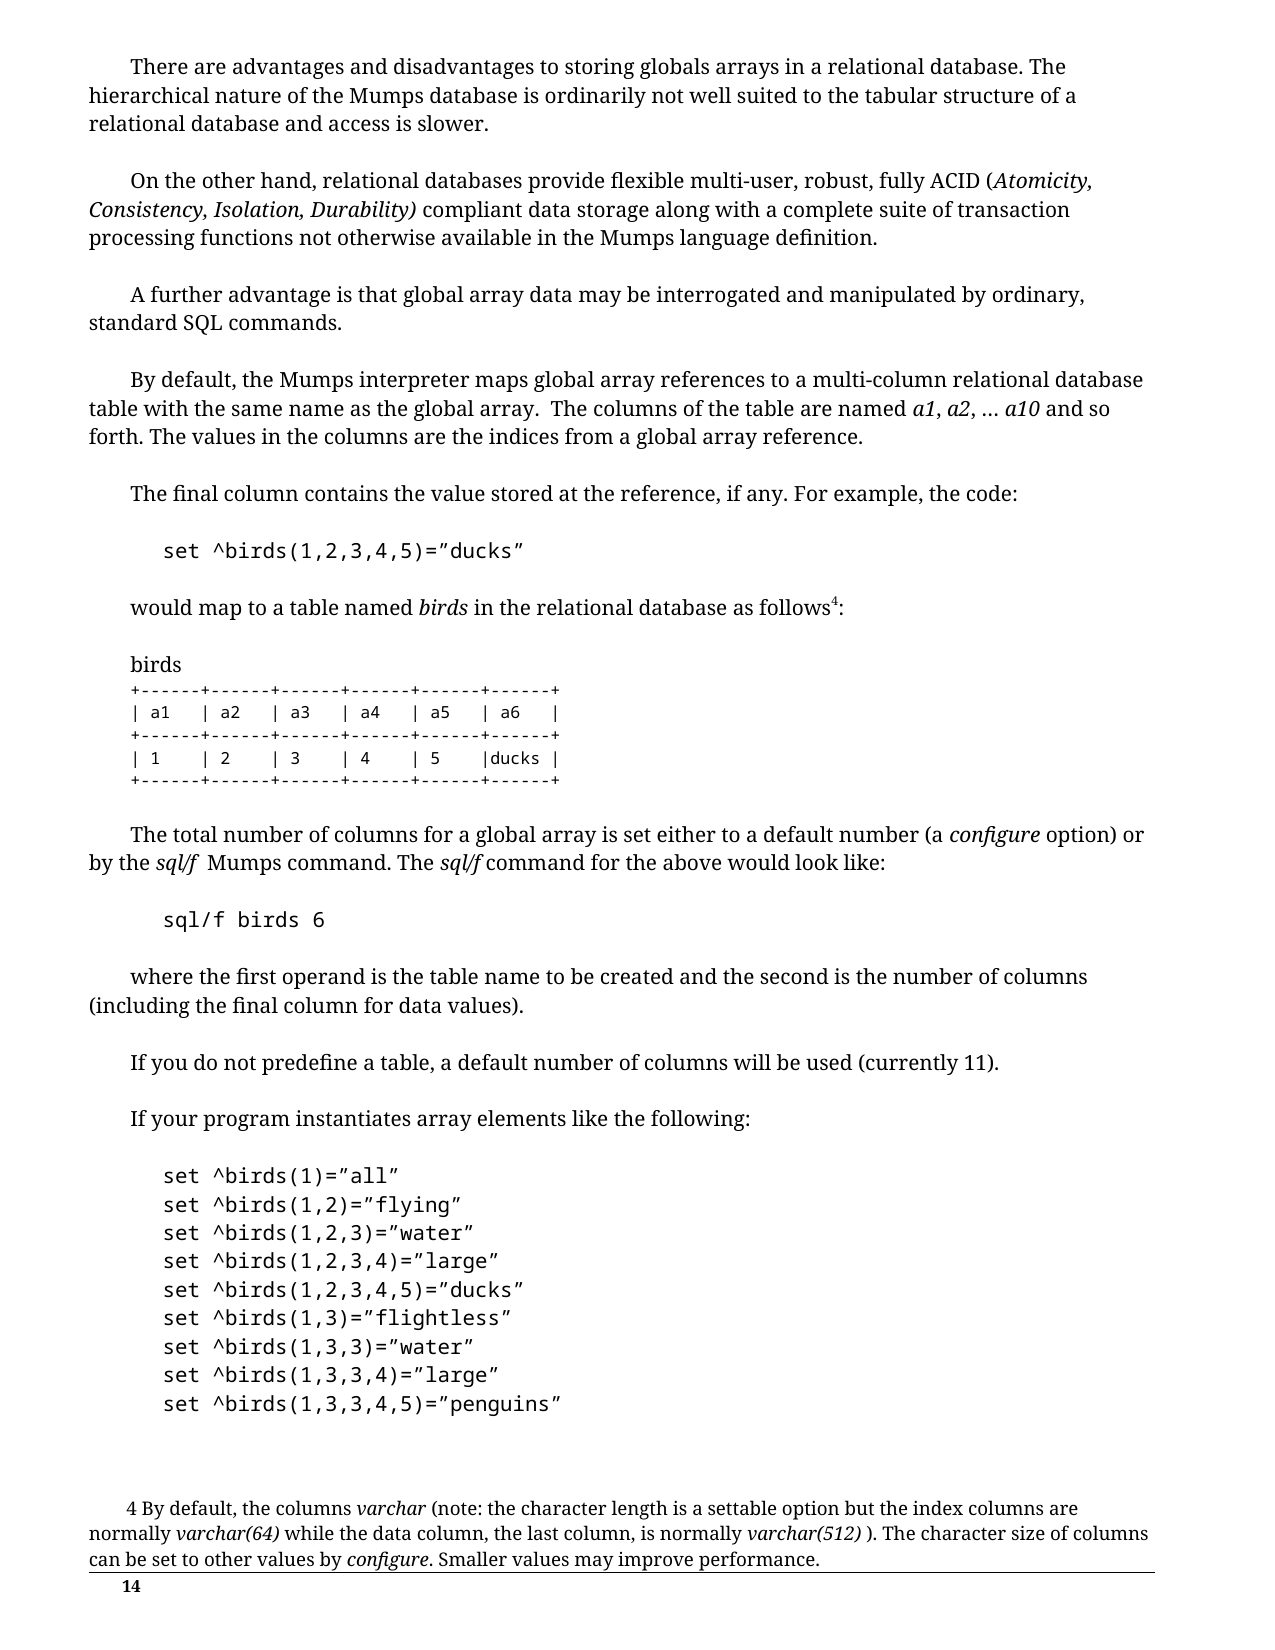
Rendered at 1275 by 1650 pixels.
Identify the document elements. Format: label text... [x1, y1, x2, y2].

text where the first operand is the table name to be created and the second is the number of columns (including the final column for data values). [88, 962, 1155, 1019]
text The final column contains the value stored at the reference, if any. For example, the code: [88, 479, 1155, 507]
text set ^birds(1,3,3)=”water” [88, 1332, 1155, 1360]
text birds [88, 650, 1155, 678]
text If your program instantiates array elements like the following: [88, 1104, 1155, 1133]
text +------+------+------+------+------+------+ [88, 678, 1155, 701]
text By default, the columns varchar (note: the character length is a settable option but the index columns are normally varchar(64) while the data column, the last column, is normally varchar(512) ). The character size of columns can be set to other values by configure. Smaller values may improve performance. [88, 1495, 1155, 1572]
text There are advantages and disadvantages to storing globals arrays in a relational database. The hierarchical nature of the Mumps database is ordinarily not well suited to the tabular structure of a relational database and access is slower. [88, 52, 1155, 138]
text set ^birds(1,3,3,4)=”large” [88, 1360, 1155, 1389]
text set ^birds(1,2,3,4)=”large” [88, 1247, 1155, 1275]
text | 1 | 2 | 3 | 4 | 5 |ducks | [88, 746, 1155, 769]
text set ^birds(1,3)=”flightless” [88, 1303, 1155, 1332]
text +------+------+------+------+------+------+ [88, 769, 1155, 792]
text If you do not predefine a table, a default number of columns will be used (currently 11). [88, 1048, 1155, 1076]
text set ^birds(1,2,3,4,5)=”ducks” [88, 1275, 1155, 1303]
text | a1 | a2 | a3 | a4 | a5 | a6 | [88, 701, 1155, 723]
text set ^birds(1,2)=”flying” [88, 1190, 1155, 1218]
text set ^birds(1,3,3,4,5)=”penguins” [88, 1389, 1155, 1417]
text By default, the Mumps interpreter maps global array references to a multi-column relational database table with the same name as the global array. The columns of the table are named a1, a2, … a10 and so forth. The values in the columns are the indices from a global array reference. [88, 365, 1155, 451]
text set ^birds(1)=”all” [88, 1161, 1155, 1190]
text sql/f birds 6 [88, 905, 1170, 934]
text On the other hand, relational databases provide flexible multi-user, robust, fully ACID (Atomicity, Consistency, Isolation, Durability) compliant data storage along with a complete suite of transaction processing functions not otherwise available in the Mumps language definition. [88, 166, 1155, 252]
text The total number of columns for a global array is set either to a default number (a configure option) or by the sql/f Mumps command. The sql/f command for the above would look like: [88, 820, 1155, 877]
text A further advantage is that global array data may be interrogated and manipulated by ordinary, standard SQL commands. [88, 280, 1155, 337]
text set ^birds(1,2,3,4,5)=”ducks” [88, 536, 1155, 564]
text set ^birds(1,2,3)=”water” [88, 1218, 1155, 1247]
text would map to a table named birds in the relational database as follows: [88, 593, 1155, 621]
text +------+------+------+------+------+------+ [88, 723, 1155, 746]
